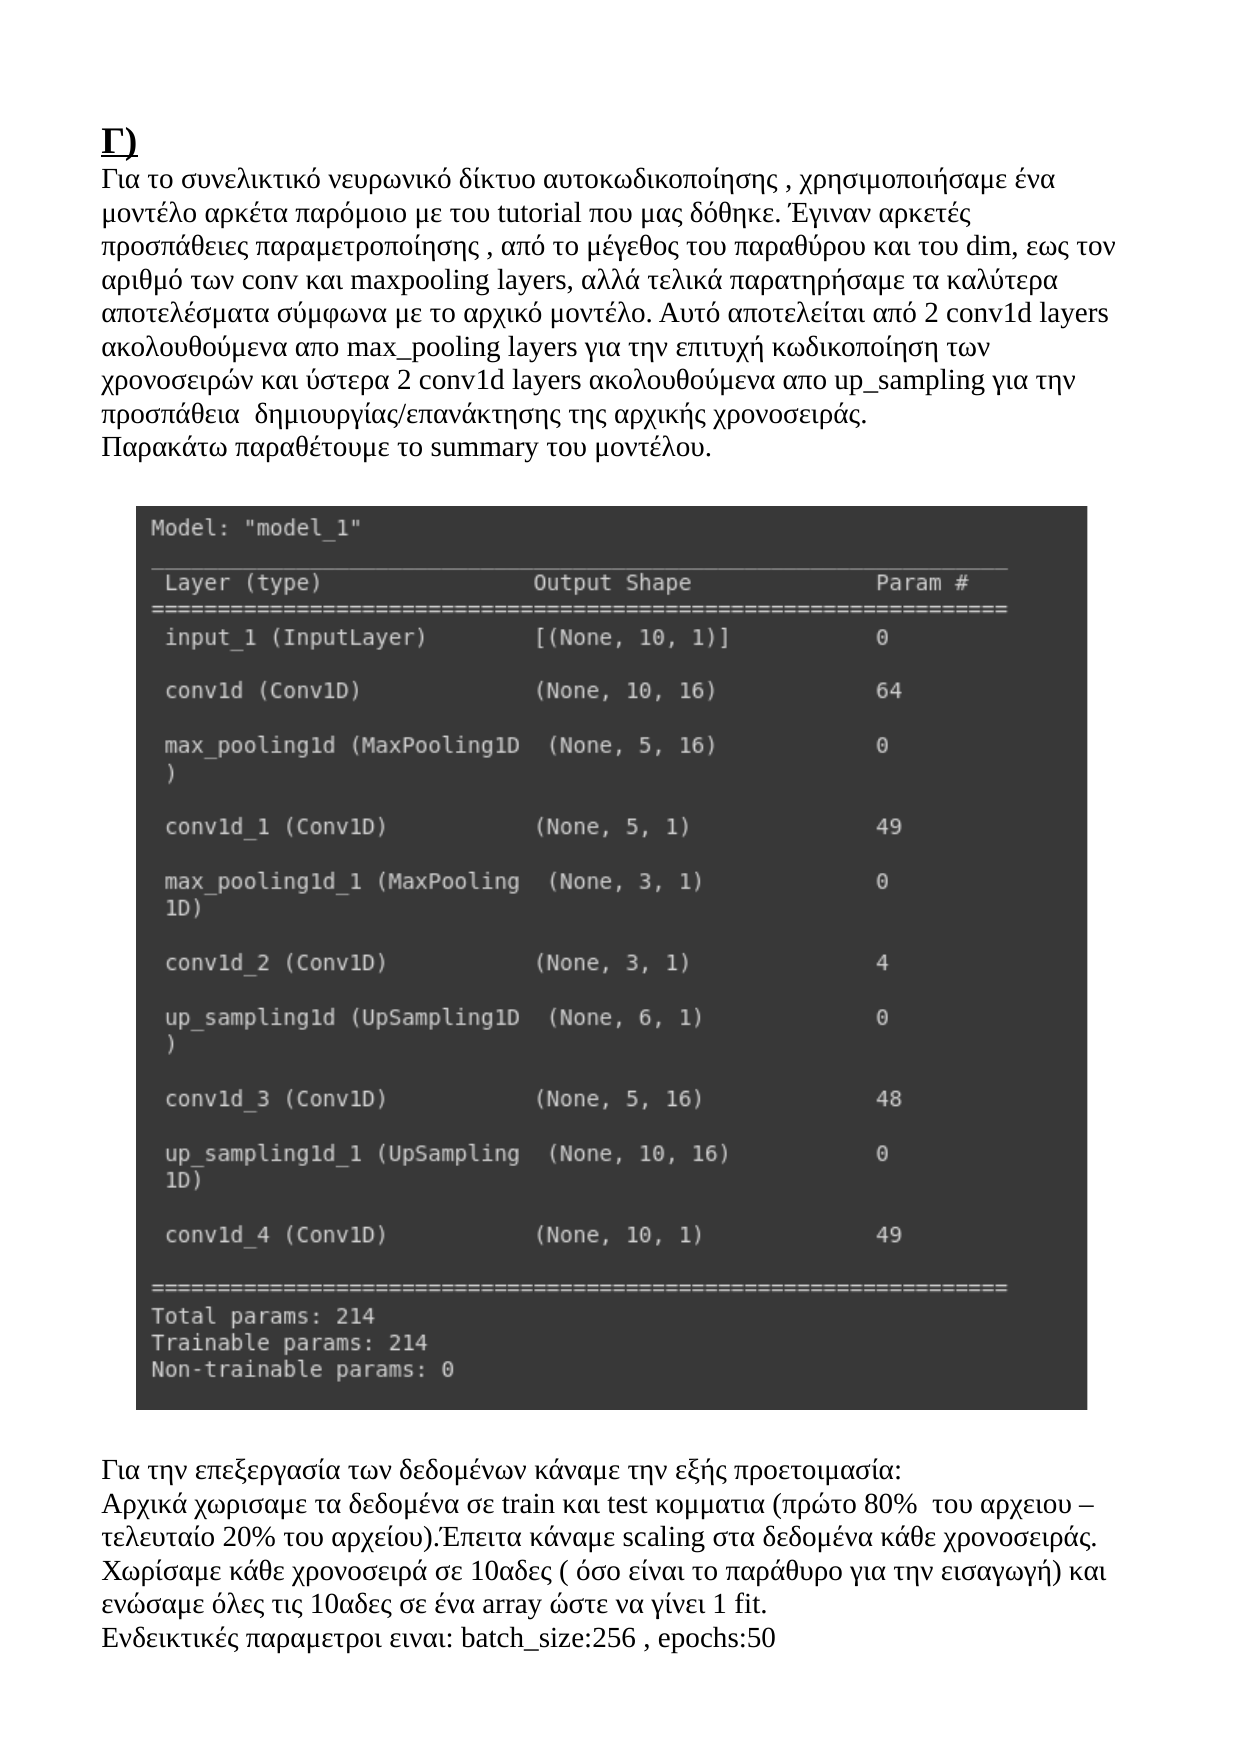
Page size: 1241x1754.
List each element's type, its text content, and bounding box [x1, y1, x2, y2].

text Αρχικά χωρισαμε τα δεδομένα σε train και test κομματια (πρώτο 80% του αρχειου – τελευταίο 20% του αρχείου).Έπειτα κάναμε scaling στα δεδομένα κάθε χρονοσειράς. Χωρίσαμε κάθε χρονοσειρά σε 10αδες ( όσο είναι το παράθυρο για την εισαγωγή) και ενώσαμε όλες τις 10αδες σε ένα array ώστε να γίνει 1 fit. [101, 1486, 1123, 1620]
picture [136, 506, 1088, 1410]
text Παρακάτω παραθέτουμε το summary του μοντέλου. [101, 429, 1123, 463]
text Ενδεικτικές παραμετροι ειναι: batch_size:256 , epochs:50 [101, 1620, 1123, 1654]
text Για την επεξεργασία των δεδομένων κάναμε την εξής προετοιμασία: [101, 1452, 1123, 1486]
text Για το συνελικτικό νευρωνικό δίκτυο αυτοκωδικοποίησης , χρησιμοποιήσαμε ένα μοντέλο αρκέτα παρόμοιο με του tutorial που μας δόθηκε. Έγιναν αρκετές προσπάθειες παραμετροποίησης , από το μέγεθος του παραθύρου και του dim, εως τον αριθμό των conv και maxpooling layers, αλλά τελικά παρατηρήσαμε τα καλύτερα αποτελέσματα σύμφωνα με το αρχικό μοντέλο. Αυτό αποτελείται από 2 conv1d layers ακολουθούμενα απο max_pooling layers για την επιτυχή κωδικοποίηση των χρονοσειρών και ύστερα 2 conv1d layers ακολουθούμενα απο up_sampling για την προσπάθεια δημιουργίας/επανάκτησης της αρχικής χρονοσειράς. [101, 161, 1123, 429]
text Γ) [101, 118, 1123, 161]
